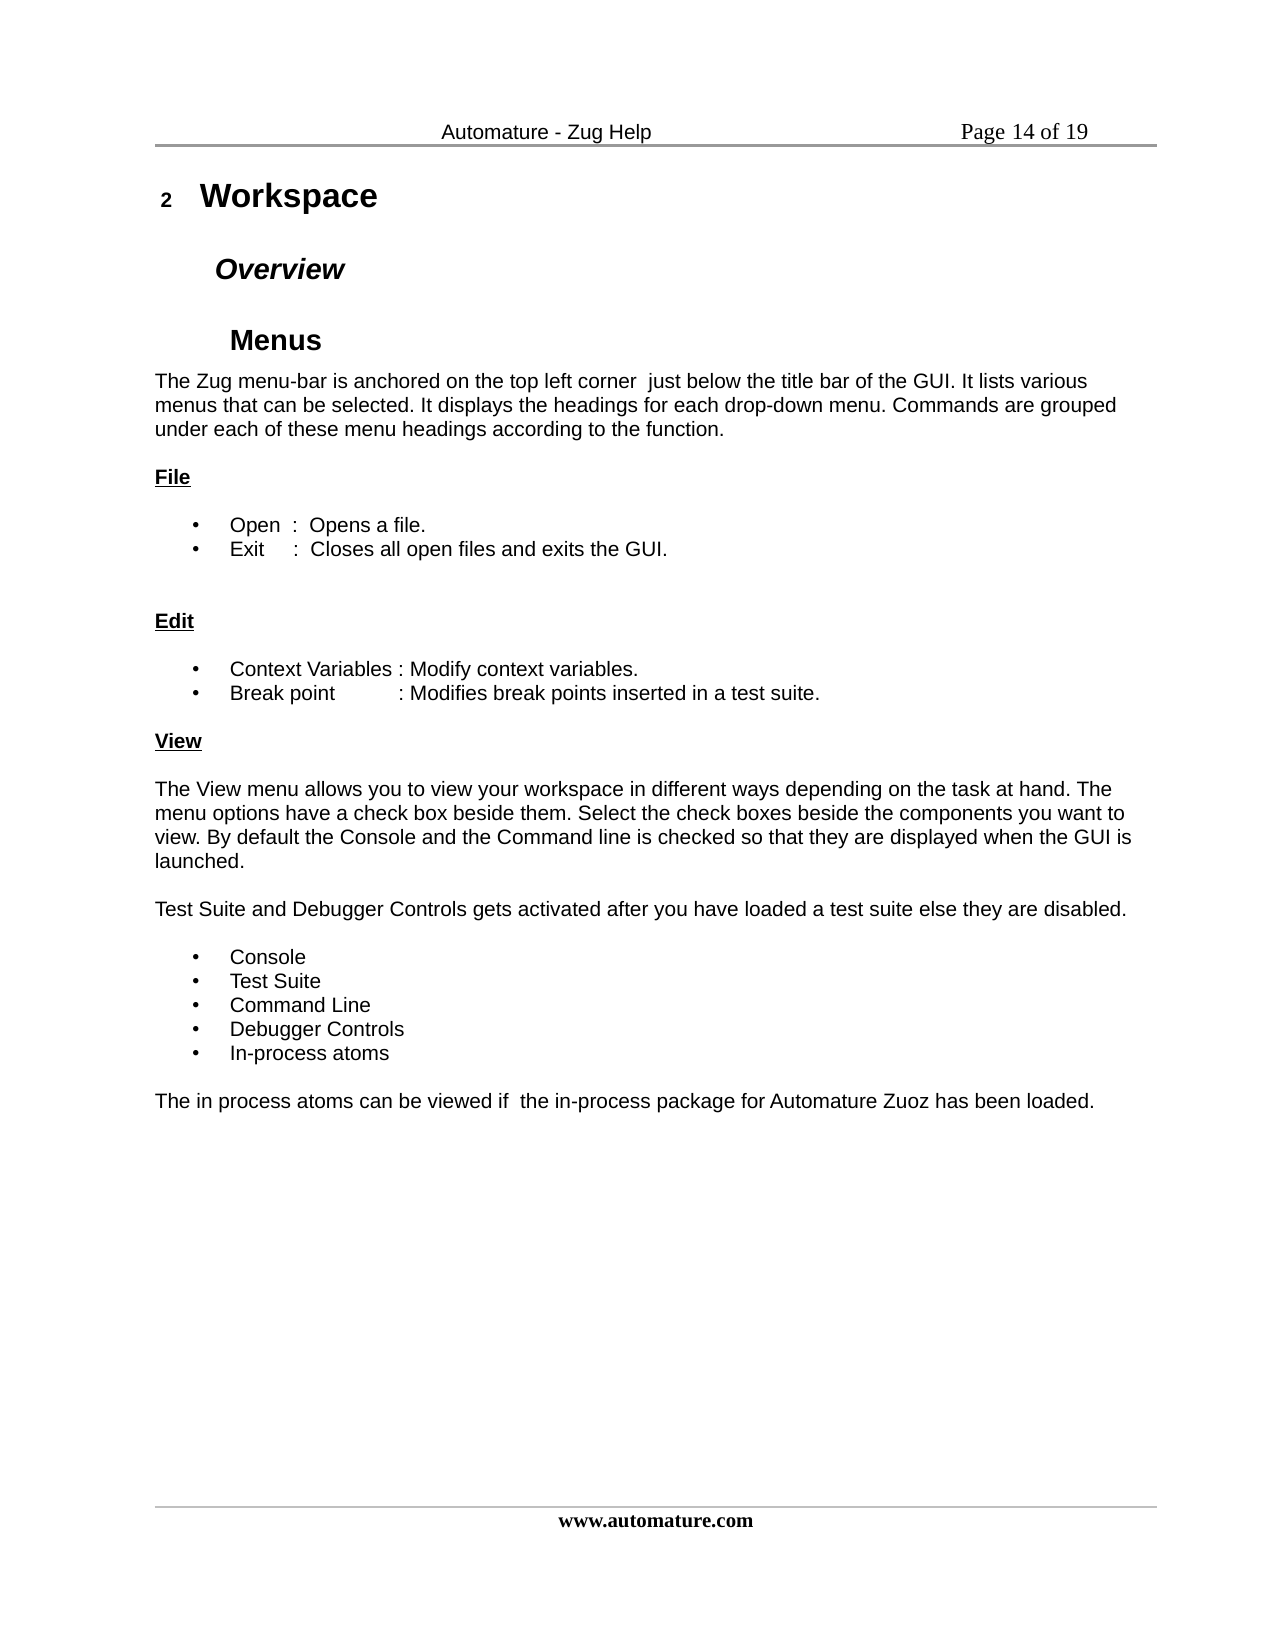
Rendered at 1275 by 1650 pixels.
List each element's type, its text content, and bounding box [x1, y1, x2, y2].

list In-process atoms [192, 1041, 1157, 1065]
list Test Suite [192, 969, 1157, 993]
text The in process atoms can be viewed if the in-process package for Automature Zuoz has been loaded. [154, 1089, 1157, 1113]
text Test Suite and Debugger Controls gets activated after you have loaded a test suite else they are disabled. [154, 897, 1157, 921]
text The View menu allows you to view your workspace in different ways depending on the task at hand. The menu options have a check box beside them. Select the check boxes beside the components you want to view. By default the Console and the Command line is checked so that they are displayed when the GUI is launched. [154, 777, 1157, 873]
subtitle Overview [154, 252, 1157, 286]
list Console [192, 945, 1157, 969]
text File [154, 465, 1157, 489]
subtitle Menus [154, 323, 1157, 357]
list Command Line [192, 993, 1157, 1017]
list Context Variables : Modify context variables. [192, 657, 1157, 681]
text Edit [154, 609, 1157, 633]
list Break point : Modifies break points inserted in a test suite. [192, 681, 1157, 705]
subtitle Workspace [154, 176, 1157, 215]
list Debugger Controls [192, 1017, 1157, 1041]
text The Zug menu-bar is anchored on the top left corner just below the title bar of the GUI. It lists various menus that can be selected. It displays the headings for each drop-down menu. Commands are grouped under each of these menu headings according to the function. [154, 369, 1157, 441]
list Open : Opens a file. [192, 513, 1157, 537]
text View [154, 729, 1157, 753]
list Exit : Closes all open files and exits the GUI. [192, 537, 1157, 561]
